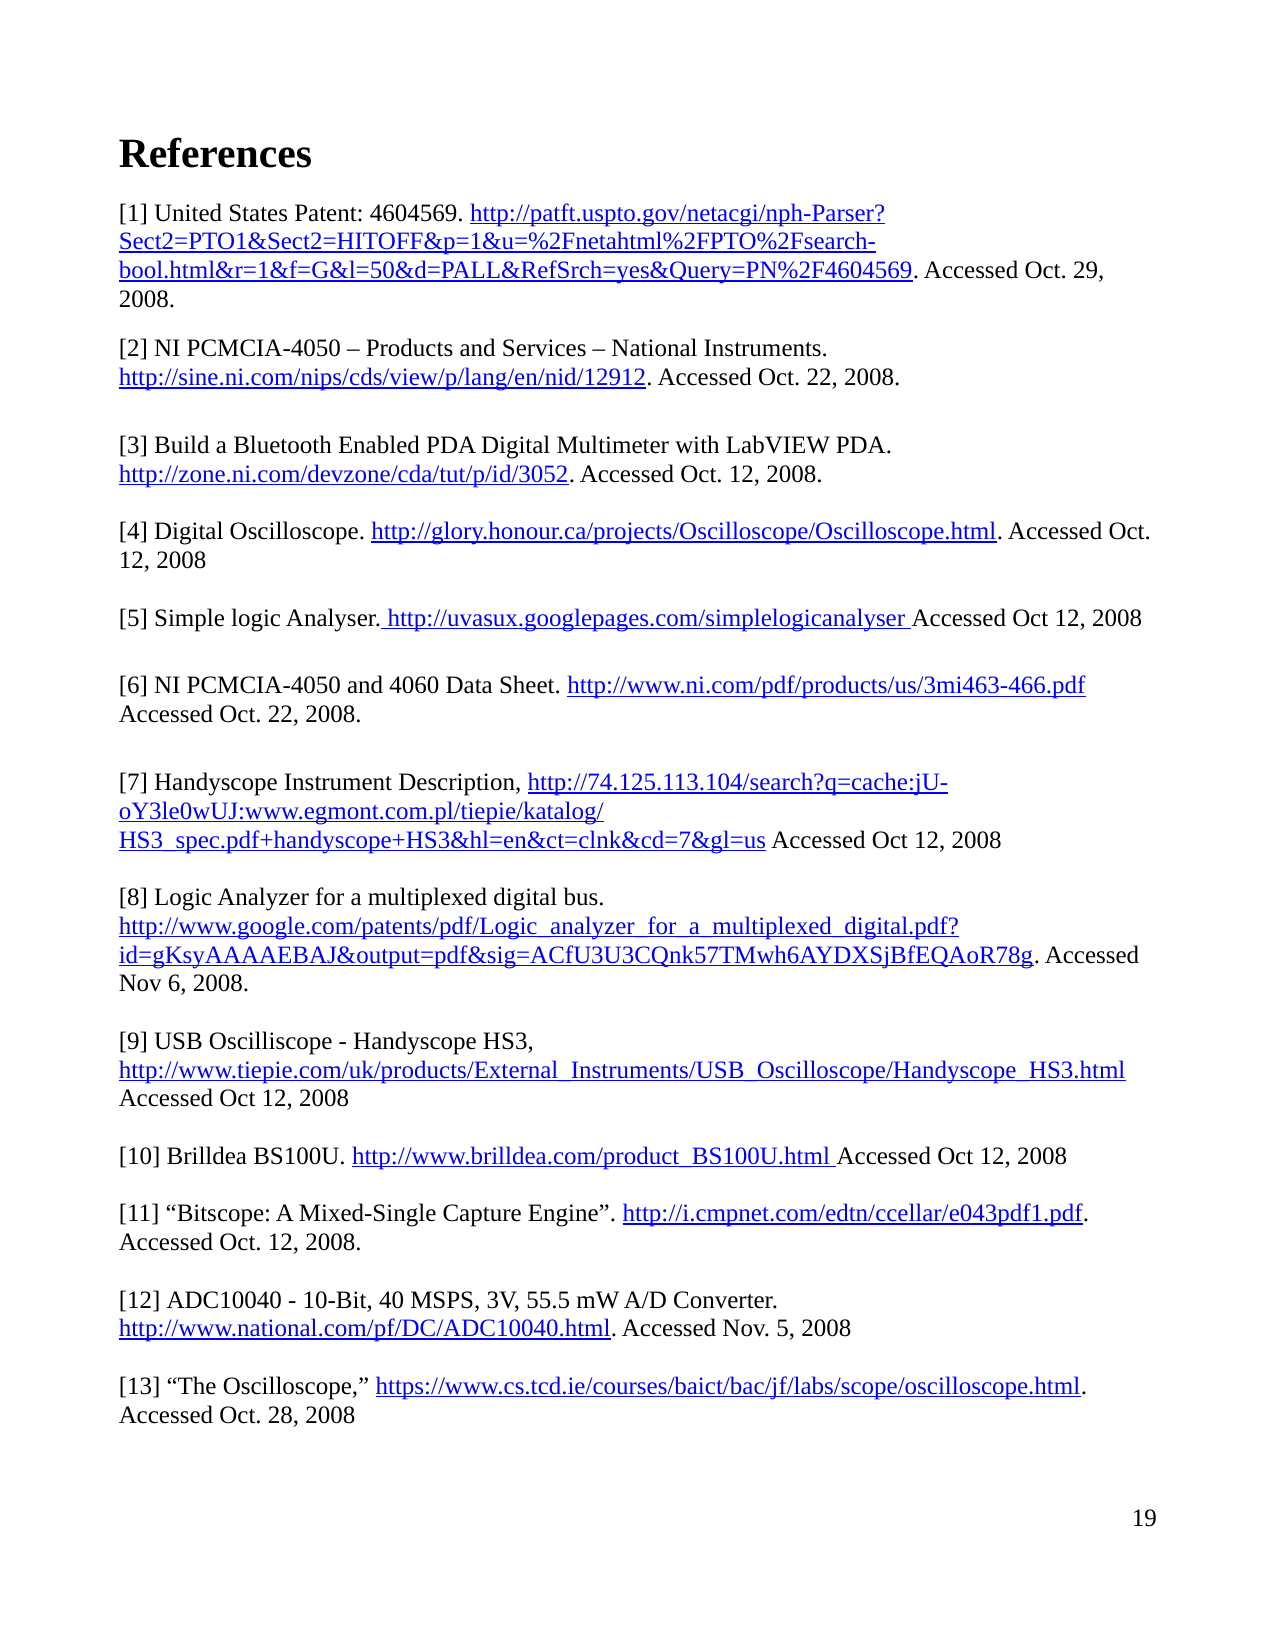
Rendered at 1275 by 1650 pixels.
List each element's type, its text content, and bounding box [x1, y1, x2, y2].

text [13] “The Oscilloscope,” https://www.cs.tcd.ie/courses/baict/bac/jf/labs/scope/oscilloscope.html. Accessed Oct. 28, 2008 [118, 1371, 1156, 1428]
text References [118, 129, 1156, 177]
text [5] Simple logic Analyser. http://uvasux.googlepages.com/simplelogicanalyser Accessed Oct 12, 2008 [118, 603, 1156, 631]
text [8] Logic Analyzer for a multiplexed digital bus. http://www.google.com/patents/pdf/Logic_analyzer_for_a_multiplexed_digital.pdf?id=gKsyAAAAEBAJ&output=pdf&sig=ACfU3U3CQnk57TMwh6AYDXSjBfEQAoR78g. Accessed Nov 6, 2008. [118, 882, 1156, 997]
text [11] “Bitscope: A Mixed-Single Capture Engine”. http://i.cmpnet.com/edtn/ccellar/e043pdf1.pdf. Accessed Oct. 12, 2008. [118, 1198, 1156, 1256]
text [7] Handyscope Instrument Description, http://74.125.113.104/search?q=cache:jU-oY3le0wUJ:www.egmont.com.pl/tiepie/katalog/HS3_spec.pdf+handyscope+HS3&hl=en&ct=clnk&cd=7&gl=us Accessed Oct 12, 2008 [118, 767, 1156, 853]
text [3] Build a Bluetooth Enabled PDA Digital Multimeter with LabVIEW PDA. http://zone.ni.com/devzone/cda/tut/p/id/3052. Accessed Oct. 12, 2008. [118, 430, 1156, 488]
text [4] Digital Oscilloscope. http://glory.honour.ca/projects/Oscilloscope/Oscilloscope.html. Accessed Oct. 12, 2008 [118, 516, 1156, 603]
text [12] ADC10040 - 10-Bit, 40 MSPS, 3V, 55.5 mW A/D Converter. http://www.national.com/pf/DC/ADC10040.html. Accessed Nov. 5, 2008 [118, 1285, 1156, 1342]
text [10] Brilldea BS100U. http://www.brilldea.com/product_BS100U.html Accessed Oct 12, 2008 [118, 1141, 1156, 1170]
text [1] United States Patent: 4604569. http://patft.uspto.gov/netacgi/nph-Parser?Sect2=PTO1&Sect2=HITOFF&p=1&u=%2Fnetahtml%2FPTO%2Fsearch-bool.html&r=1&f=G&l=50&d=PALL&RefSrch=yes&Query=PN%2F4604569. Accessed Oct. 29, 2008. [118, 198, 1156, 313]
text [9] USB Oscilliscope - Handyscope HS3, http://www.tiepie.com/uk/products/External_Instruments/USB_Oscilloscope/Handyscope_HS3.html Accessed Oct 12, 2008 [118, 1026, 1156, 1112]
text [6] NI PCMCIA-4050 and 4060 Data Sheet. http://www.ni.com/pdf/products/us/3mi463-466.pdf Accessed Oct. 22, 2008. [118, 671, 1156, 728]
text [2] NI PCMCIA-4050 – Products and Services – National Instruments. http://sine.ni.com/nips/cds/view/p/lang/en/nid/12912. Accessed Oct. 22, 2008. [118, 333, 1156, 391]
